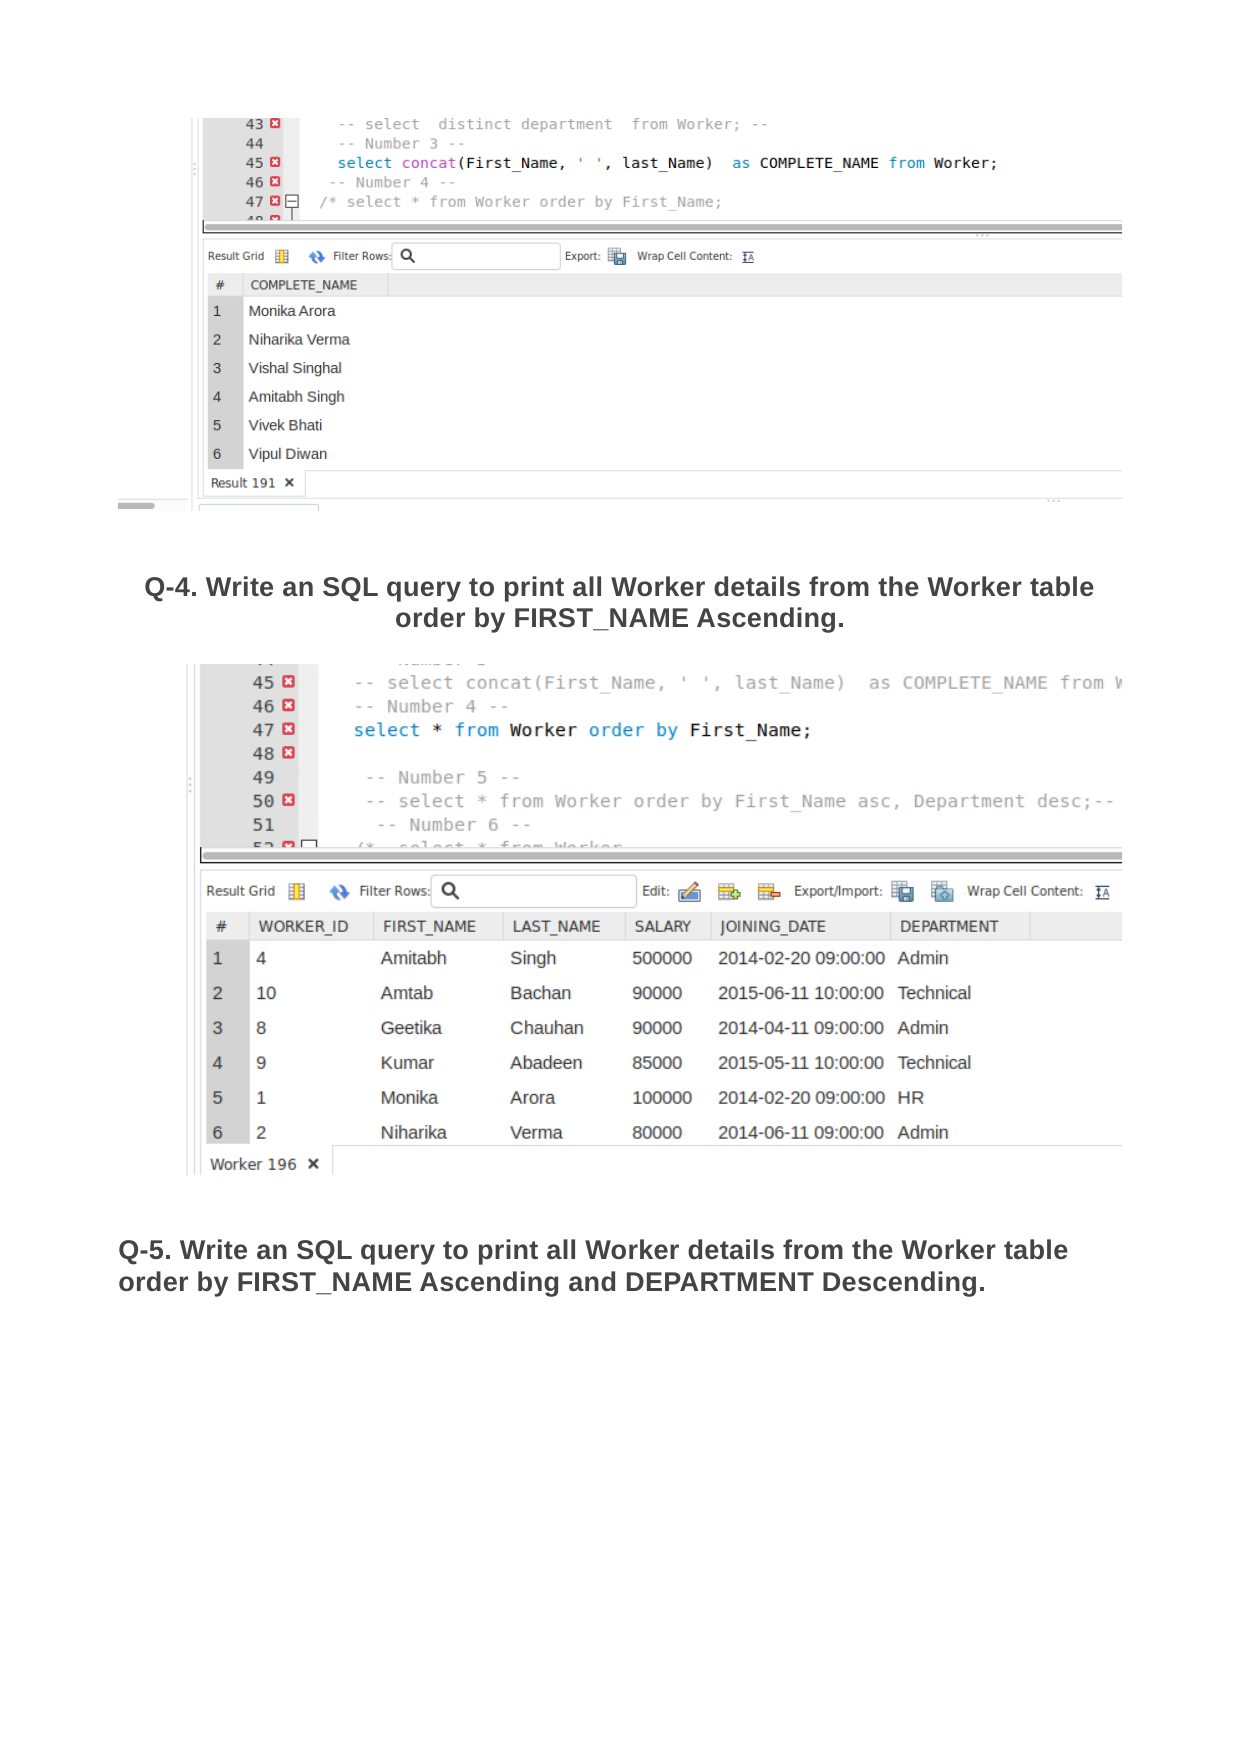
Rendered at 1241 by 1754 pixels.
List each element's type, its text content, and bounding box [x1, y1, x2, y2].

picture [118, 118, 1123, 511]
picture [118, 664, 1123, 1175]
subtitle Q-5. Write an SQL query to print all Worker details from the Worker table order by FIRST_NAME Ascending and DEPARTMENT Descending. [118, 1234, 1122, 1297]
subtitle Q-4. Write an SQL query to print all Worker details from the Worker table order by FIRST_NAME Ascending. [118, 571, 1122, 633]
